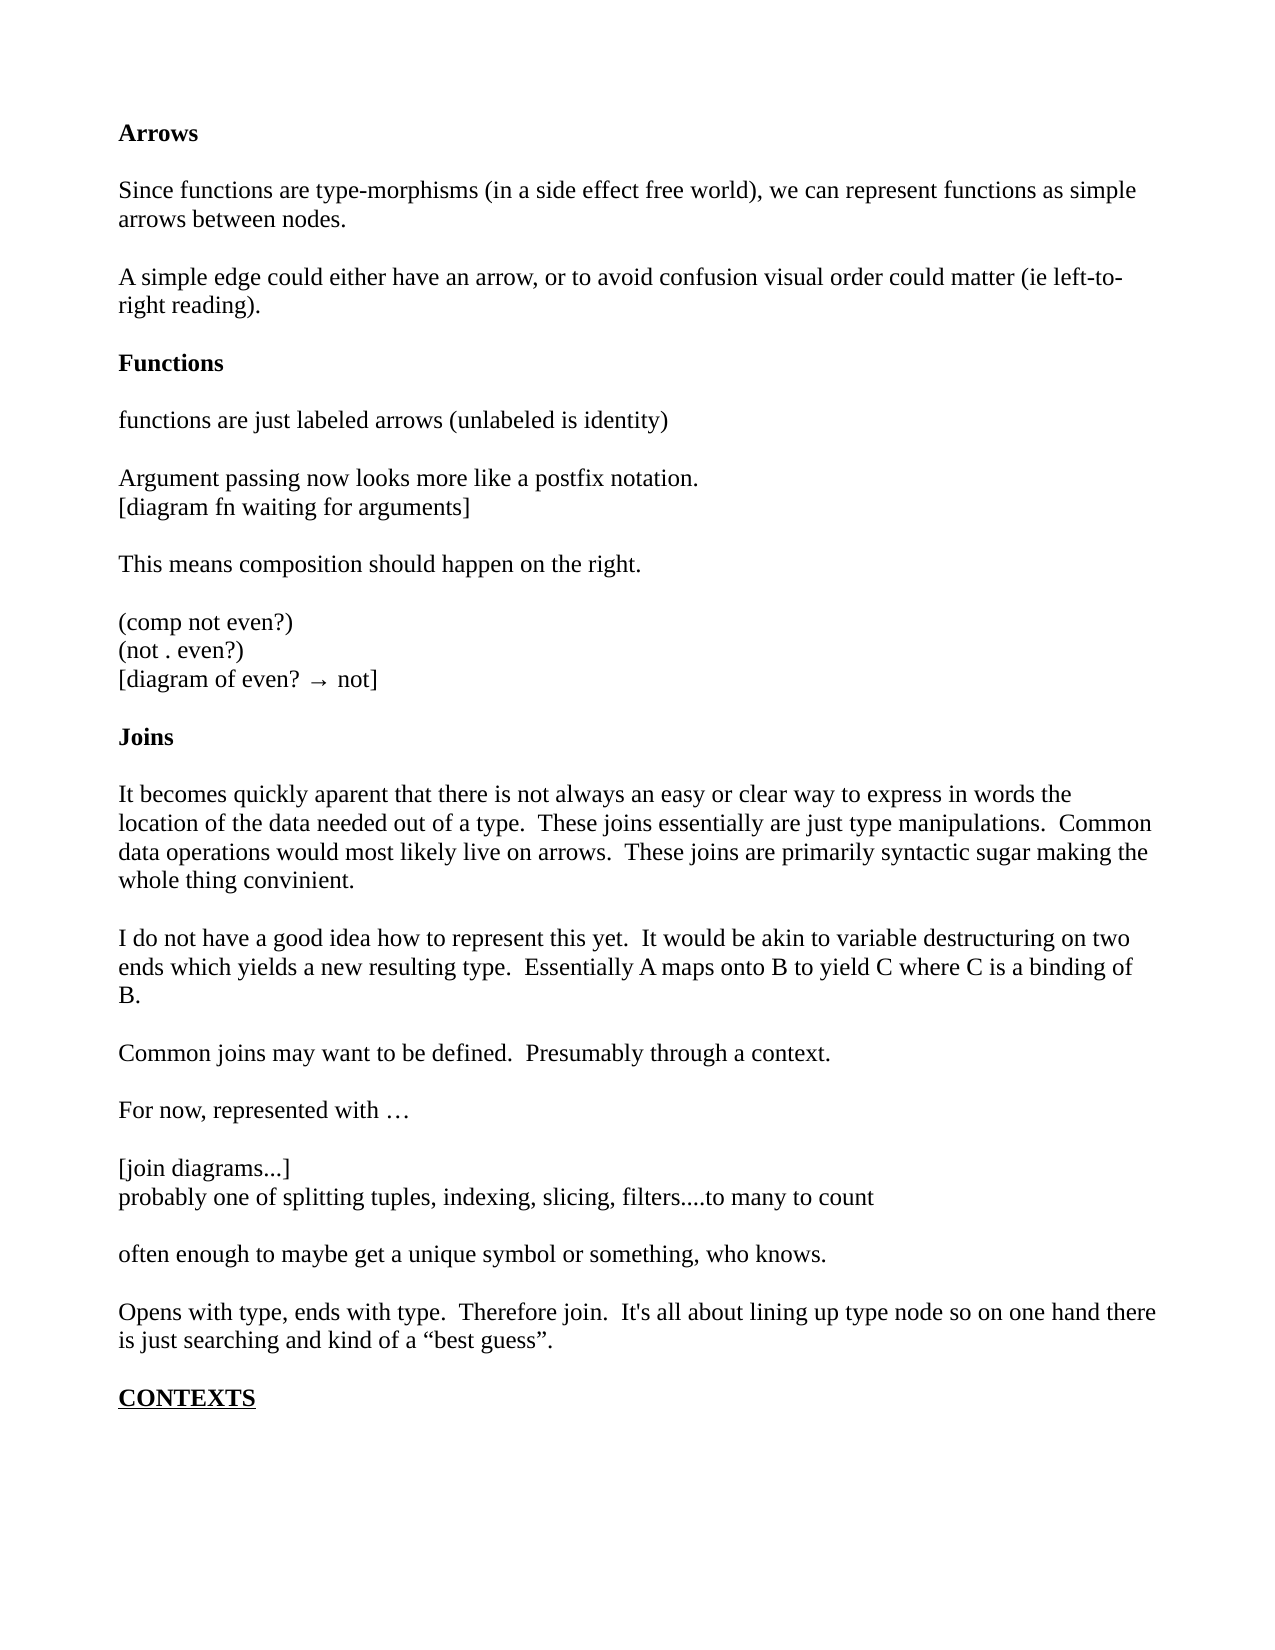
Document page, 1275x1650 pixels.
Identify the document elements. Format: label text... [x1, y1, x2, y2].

text Common joins may want to be defined. Presumably through a context. [118, 1038, 1157, 1067]
text Opens with type, ends with type. Therefore join. It's all about lining up type node so on one hand there is just searching and kind of a “best guess”. [118, 1297, 1157, 1354]
text [join diagrams...] [118, 1153, 1157, 1182]
text CONTEXTS [118, 1383, 1157, 1412]
text probably one of splitting tuples, indexing, slicing, filters....to many to count [118, 1182, 1157, 1211]
text Since functions are type-morphisms (in a side effect free world), we can represent functions as simple arrows between nodes. [118, 176, 1157, 233]
text [diagram of even? → not] [118, 664, 1157, 693]
text often enough to maybe get a unique symbol or something, who knows. [118, 1239, 1157, 1268]
text (comp not even?) [118, 607, 1157, 636]
text [diagram fn waiting for arguments] [118, 492, 1157, 521]
text Arrows [118, 118, 1157, 147]
text This means composition should happen on the right. [118, 549, 1157, 578]
text (not . even?) [118, 636, 1157, 664]
text Argument passing now looks more like a postfix notation. [118, 463, 1157, 492]
text For now, represented with … [118, 1096, 1157, 1124]
text A simple edge could either have an arrow, or to avoid confusion visual order could matter (ie left-to-right reading). [118, 262, 1157, 319]
text I do not have a good idea how to represent this yet. It would be akin to variable destructuring on two ends which yields a new resulting type. Essentially A maps onto B to yield C where C is a binding of B. [118, 923, 1157, 1009]
text functions are just labeled arrows (unlabeled is identity) [118, 406, 1157, 434]
text It becomes quickly aparent that there is not always an easy or clear way to express in words the location of the data needed out of a type. These joins essentially are just type manipulations. Common data operations would most likely live on arrows. These joins are primarily syntactic sugar making the whole thing convinient. [118, 779, 1157, 894]
text Functions [118, 348, 1157, 377]
text Joins [118, 722, 1157, 751]
